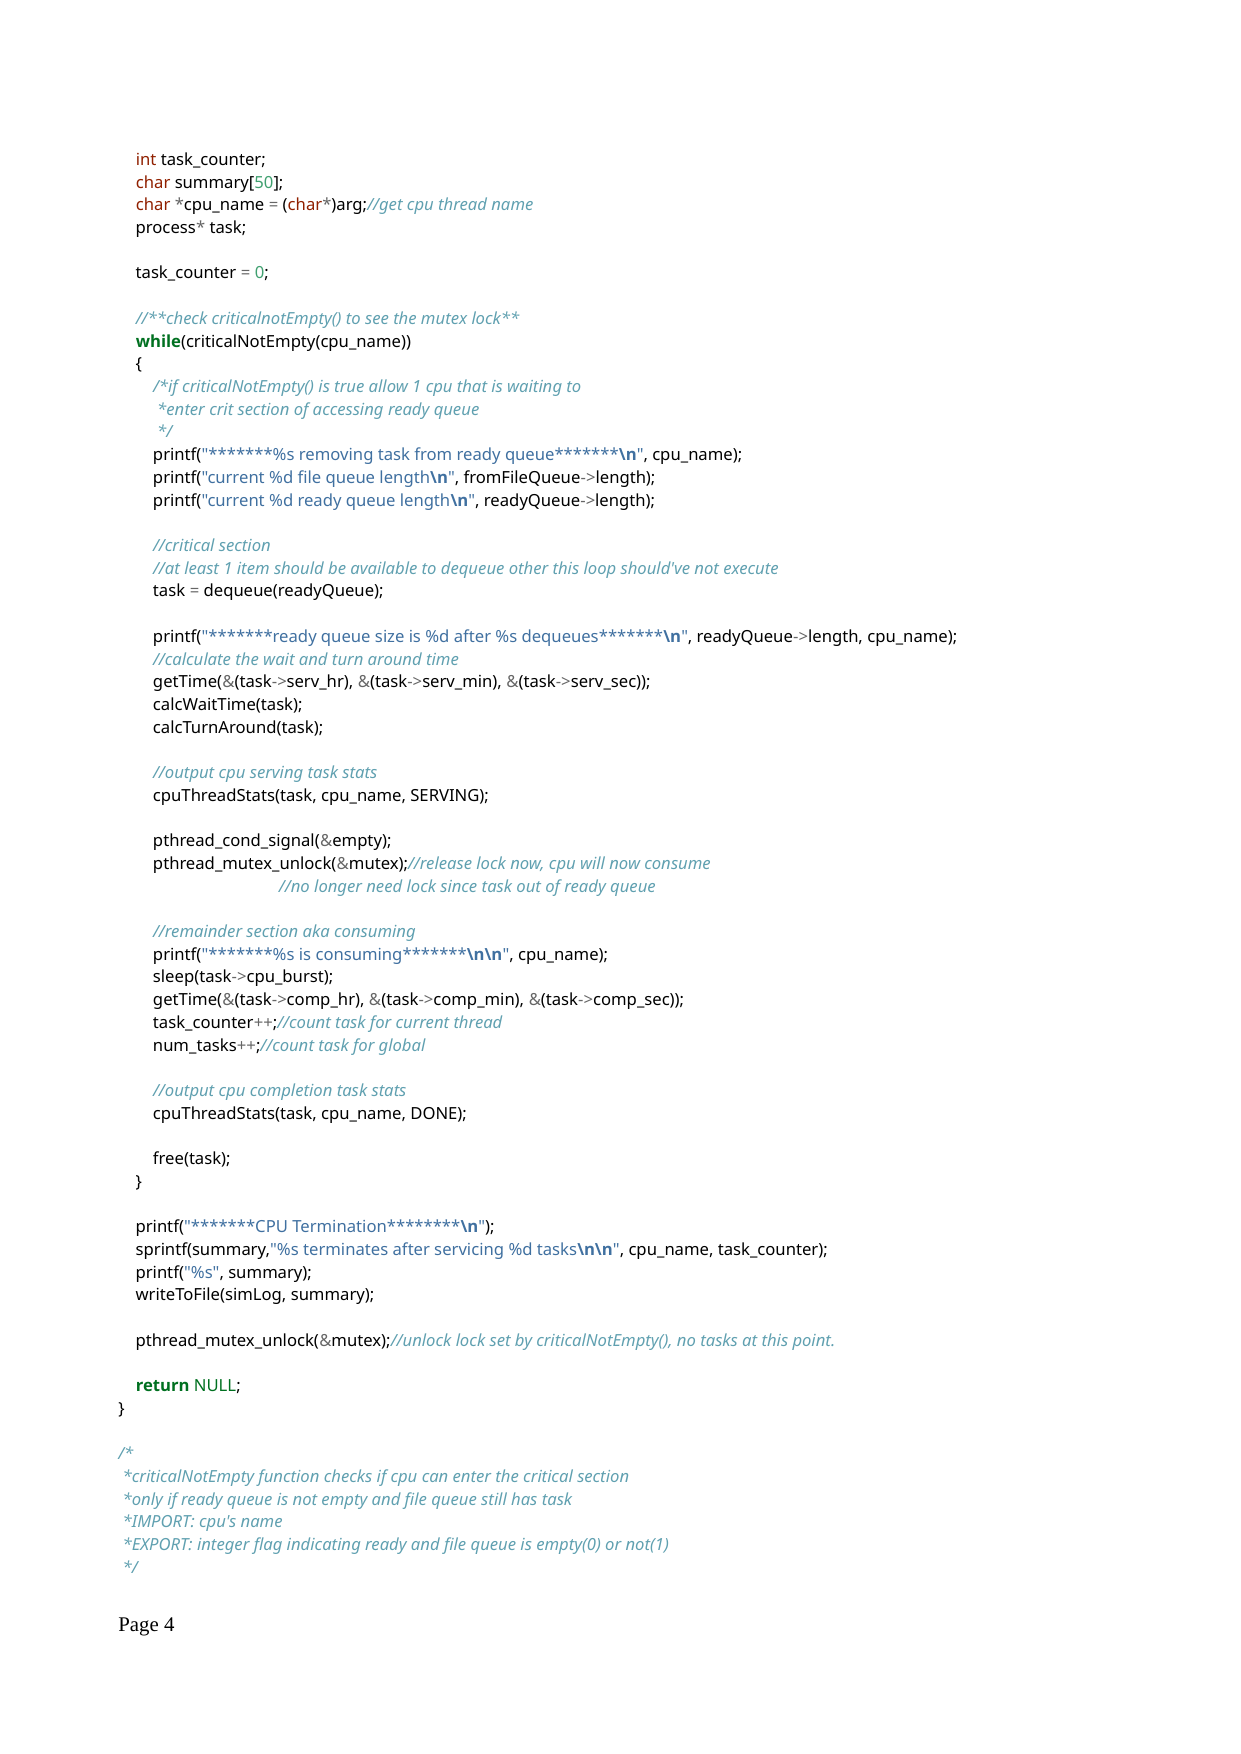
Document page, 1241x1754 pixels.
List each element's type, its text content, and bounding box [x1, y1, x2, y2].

text pthread_mutex_unlock(&mutex);//release lock now, cpu will now consume [118, 852, 1122, 874]
text } [118, 1169, 1122, 1192]
text printf("*******CPU Termination********\n"); [118, 1215, 1122, 1238]
text /* [118, 1442, 1122, 1465]
text getTime(&(task->serv_hr), &(task->serv_min), &(task->serv_sec)); [118, 670, 1122, 693]
text { [118, 352, 1122, 375]
text sleep(task->cpu_burst); [118, 965, 1122, 988]
text //no longer need lock since task out of ready queue [118, 874, 1122, 897]
text free(task); [118, 1147, 1122, 1169]
text /*if criticalNotEmpty() is true allow 1 cpu that is waiting to [118, 375, 1122, 397]
text printf("%s", summary); [118, 1260, 1122, 1283]
text calcTurnAround(task); [118, 715, 1122, 738]
text *only if ready queue is not empty and file queue still has task [118, 1487, 1122, 1510]
text process* task; [118, 216, 1122, 238]
text while(criticalNotEmpty(cpu_name)) [118, 329, 1122, 352]
text char *cpu_name = (char*)arg;//get cpu thread name [118, 193, 1122, 216]
text //output cpu completion task stats [118, 1079, 1122, 1101]
text sprintf(summary,"%s terminates after servicing %d tasks\n\n", cpu_name, task_counter); [118, 1238, 1122, 1260]
text cpuThreadStats(task, cpu_name, SERVING); [118, 783, 1122, 806]
text pthread_mutex_unlock(&mutex);//unlock lock set by criticalNotEmpty(), no tasks at this point. [118, 1328, 1122, 1351]
text writeToFile(simLog, summary); [118, 1283, 1122, 1306]
text printf("current %d file queue length\n", fromFileQueue->length); [118, 466, 1122, 488]
text printf("*******%s removing task from ready queue*******\n", cpu_name); [118, 443, 1122, 466]
text } [118, 1397, 1122, 1419]
text char summary[50]; [118, 170, 1122, 193]
text *criticalNotEmpty function checks if cpu can enter the critical section [118, 1465, 1122, 1487]
text *IMPORT: cpu's name [118, 1510, 1122, 1533]
text printf("current %d ready queue length\n", readyQueue->length); [118, 488, 1122, 511]
text task_counter = 0; [118, 261, 1122, 284]
text return NULL; [118, 1374, 1122, 1397]
text */ [118, 420, 1122, 443]
text int task_counter; [118, 148, 1122, 170]
text task_counter++;//count task for current thread [118, 1011, 1122, 1033]
text printf("*******%s is consuming*******\n\n", cpu_name); [118, 942, 1122, 965]
text //**check criticalnotEmpty() to see the mutex lock** [118, 307, 1122, 329]
text cpuThreadStats(task, cpu_name, DONE); [118, 1101, 1122, 1124]
text //critical section [118, 534, 1122, 556]
text //output cpu serving task stats [118, 761, 1122, 783]
text *enter crit section of accessing ready queue [118, 397, 1122, 420]
text *EXPORT: integer flag indicating ready and file queue is empty(0) or not(1) [118, 1533, 1122, 1556]
text getTime(&(task->comp_hr), &(task->comp_min), &(task->comp_sec)); [118, 988, 1122, 1011]
text */ [118, 1556, 1122, 1578]
text num_tasks++;//count task for global [118, 1033, 1122, 1056]
text //remainder section aka consuming [118, 920, 1122, 942]
text pthread_cond_signal(&empty); [118, 829, 1122, 852]
text //at least 1 item should be available to dequeue other this loop should've not execute [118, 556, 1122, 579]
text calcWaitTime(task); [118, 693, 1122, 715]
text //calculate the wait and turn around time [118, 647, 1122, 670]
text printf("*******ready queue size is %d after %s dequeues*******\n", readyQueue->length, cpu_name); [118, 624, 1122, 647]
text task = dequeue(readyQueue); [118, 579, 1122, 602]
